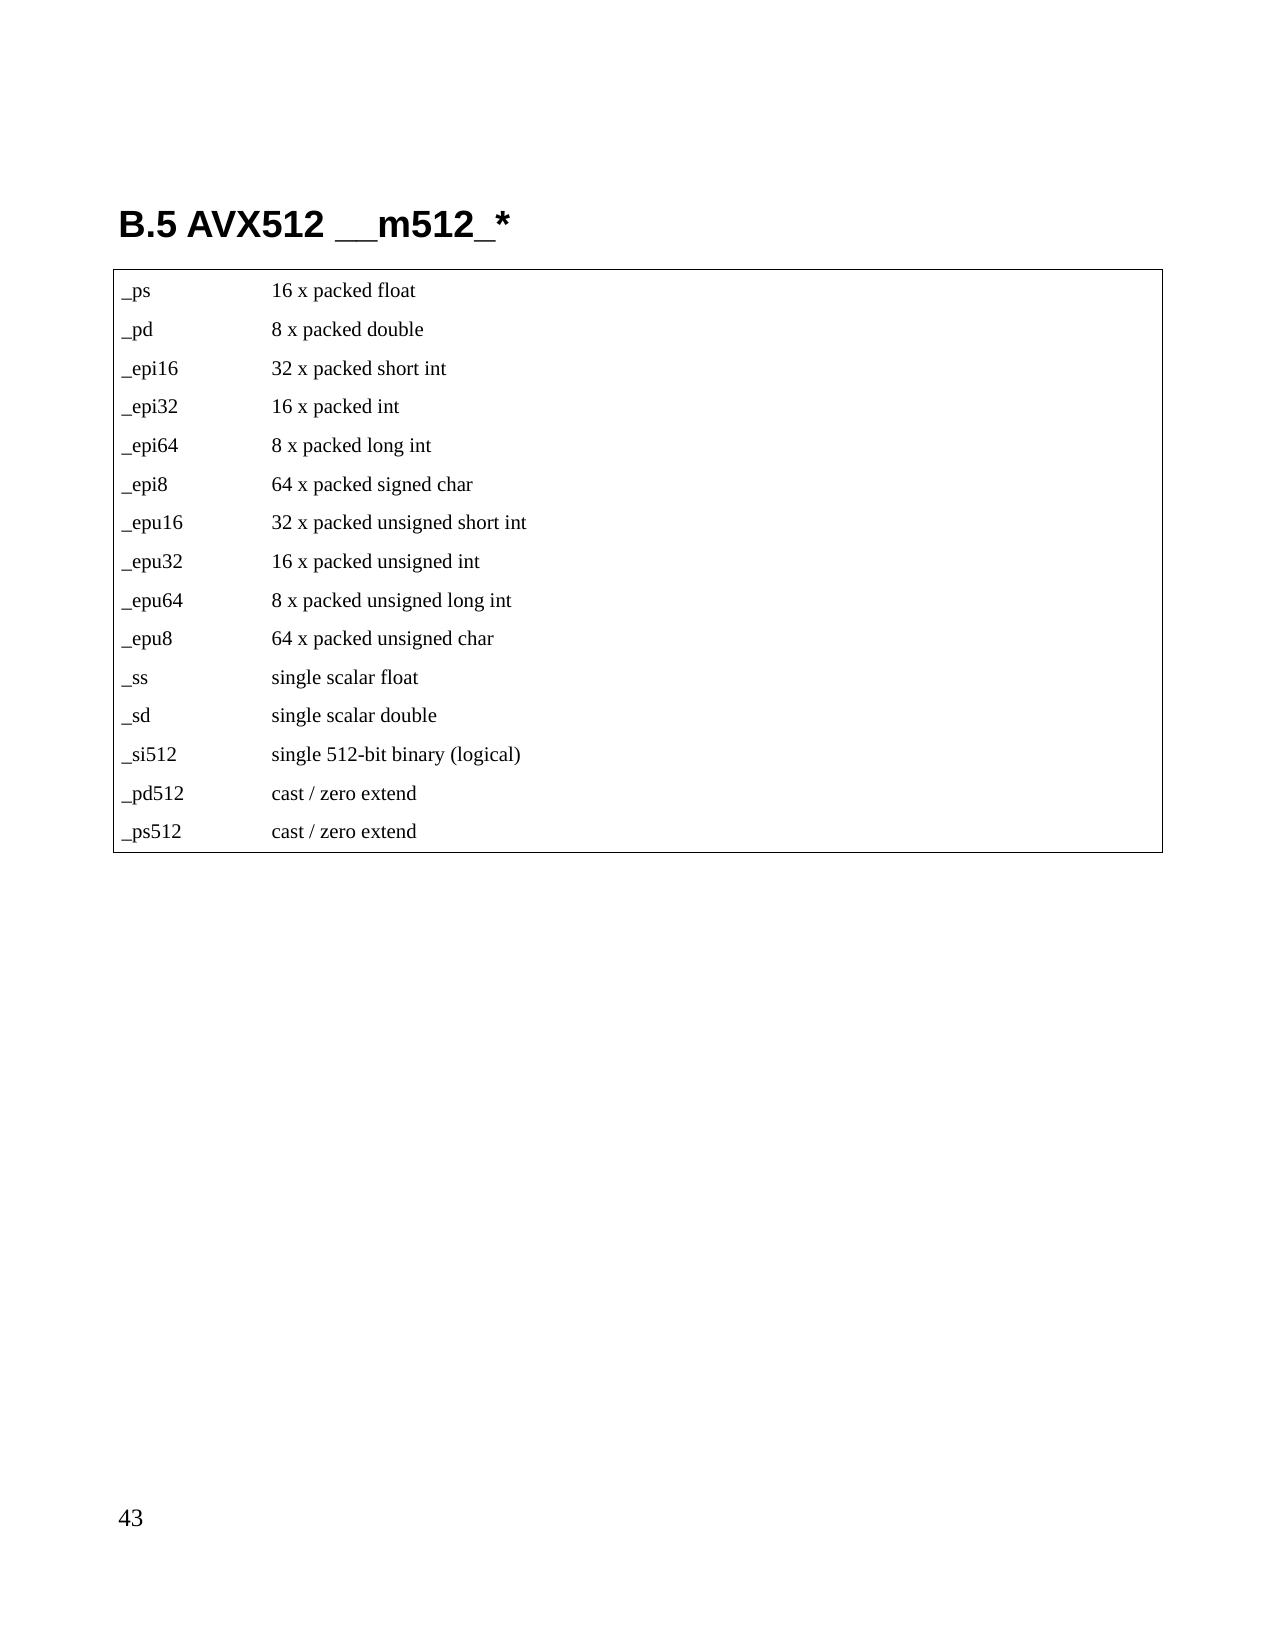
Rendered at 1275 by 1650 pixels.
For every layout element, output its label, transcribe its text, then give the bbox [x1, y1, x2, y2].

text _pd512 cast / zero extend [121, 781, 1153, 805]
text _si512 single 512-bit binary (logical) [121, 742, 1153, 766]
text _sd single scalar double [121, 703, 1153, 727]
text _epu16 32 x packed unsigned short int [121, 510, 1153, 534]
text _epi16 32 x packed short int [121, 356, 1153, 380]
text _epi64 8 x packed long int [121, 433, 1153, 457]
text _epu8 64 x packed unsigned char [121, 626, 1153, 650]
subtitle B.5 AVX512 __m512_* [118, 201, 1157, 245]
text _epu32 16 x packed unsigned int [121, 549, 1153, 573]
text _ps512 cast / zero extend [121, 819, 1153, 843]
text _epu64 8 x packed unsigned long int [121, 587, 1153, 612]
text _epi32 16 x packed int [121, 394, 1153, 418]
text _ps 16 x packed float [121, 278, 1153, 302]
text _ss single scalar float [121, 665, 1153, 689]
text _pd 8 x packed double [121, 317, 1153, 341]
text _epi8 64 x packed signed char [121, 472, 1153, 496]
